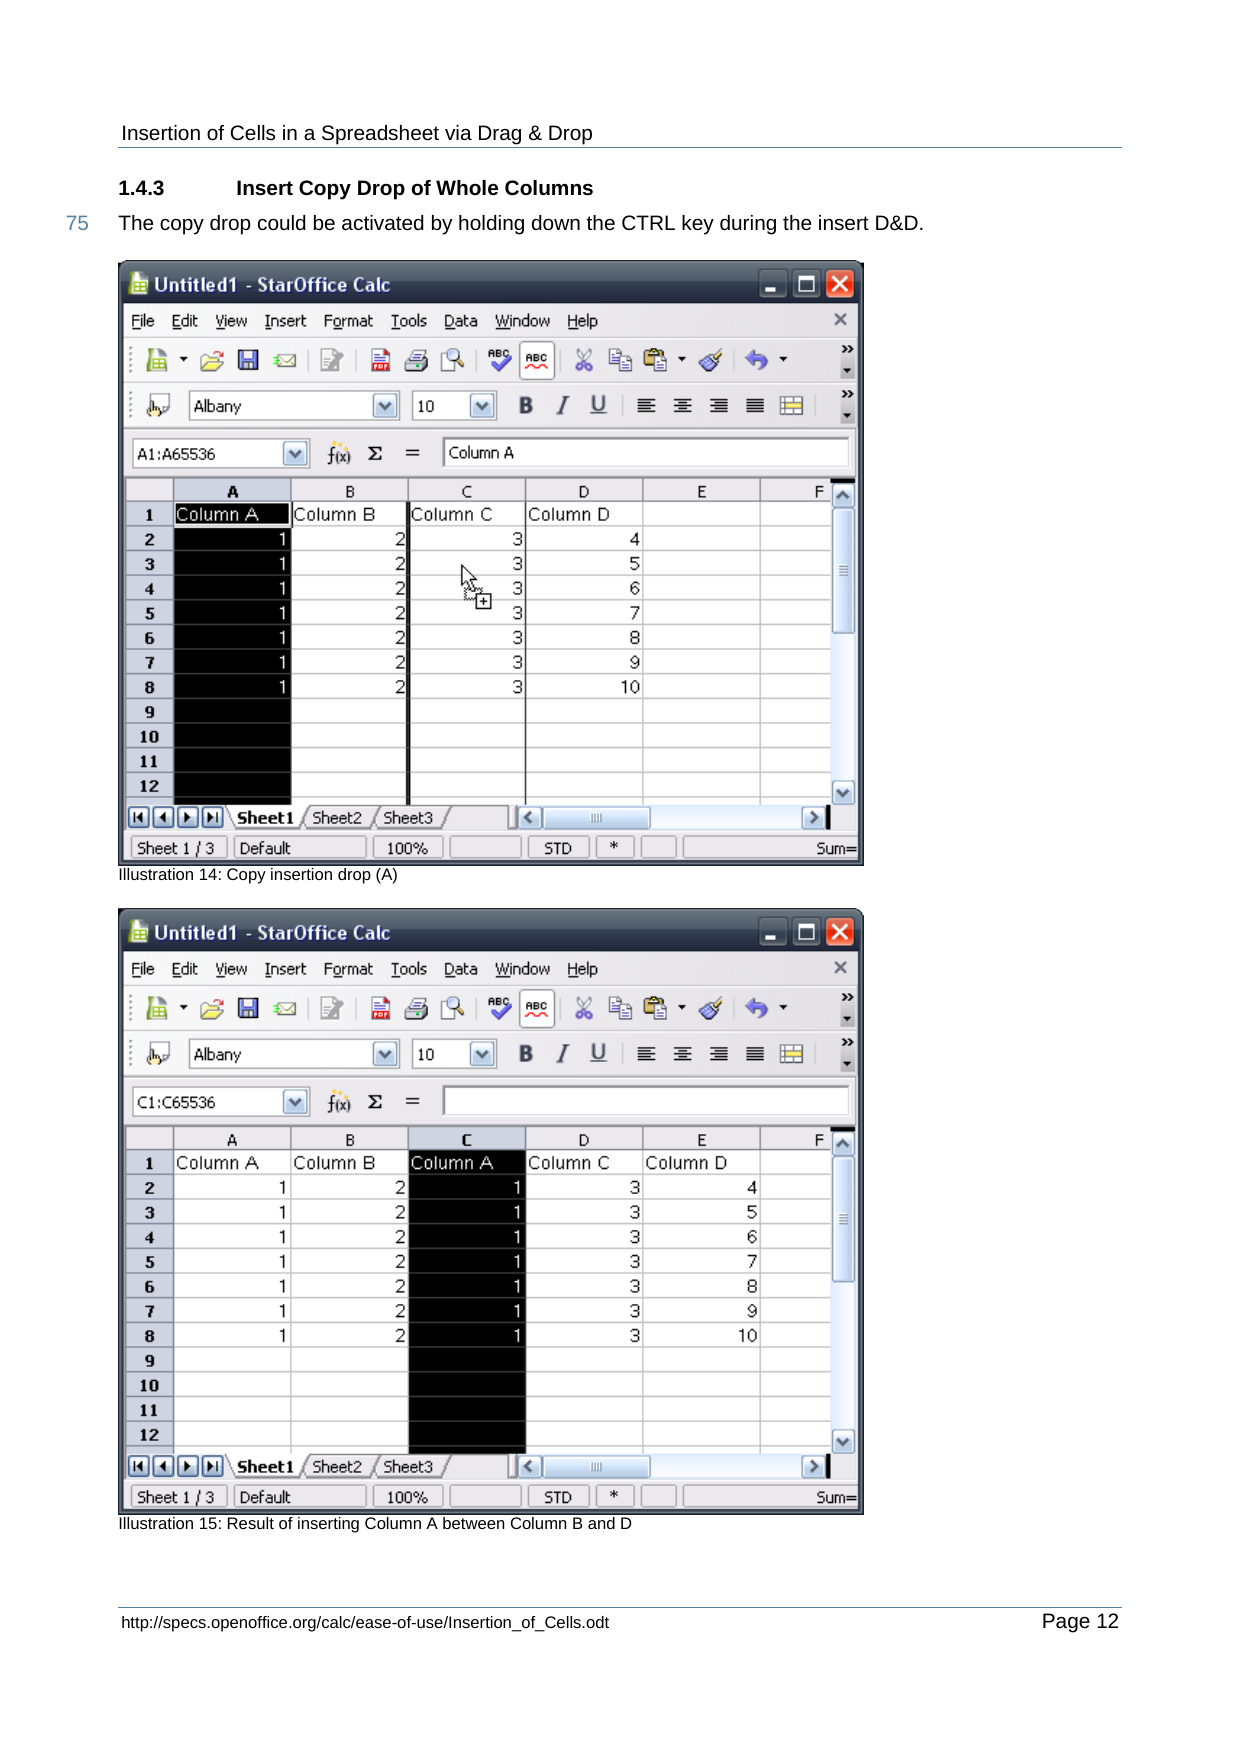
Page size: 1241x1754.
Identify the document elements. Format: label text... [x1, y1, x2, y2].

picture [118, 908, 864, 1515]
text Illustration 15: Result of inserting Column A between Column B and D [118, 1515, 864, 1533]
text The copy drop could be activated by holding down the CTRL key during the insert D&D. [118, 212, 1122, 235]
subtitle Insert Copy Drop of Whole Columns [118, 177, 1122, 200]
text Illustration 14: Copy insertion drop (A) [118, 866, 864, 884]
